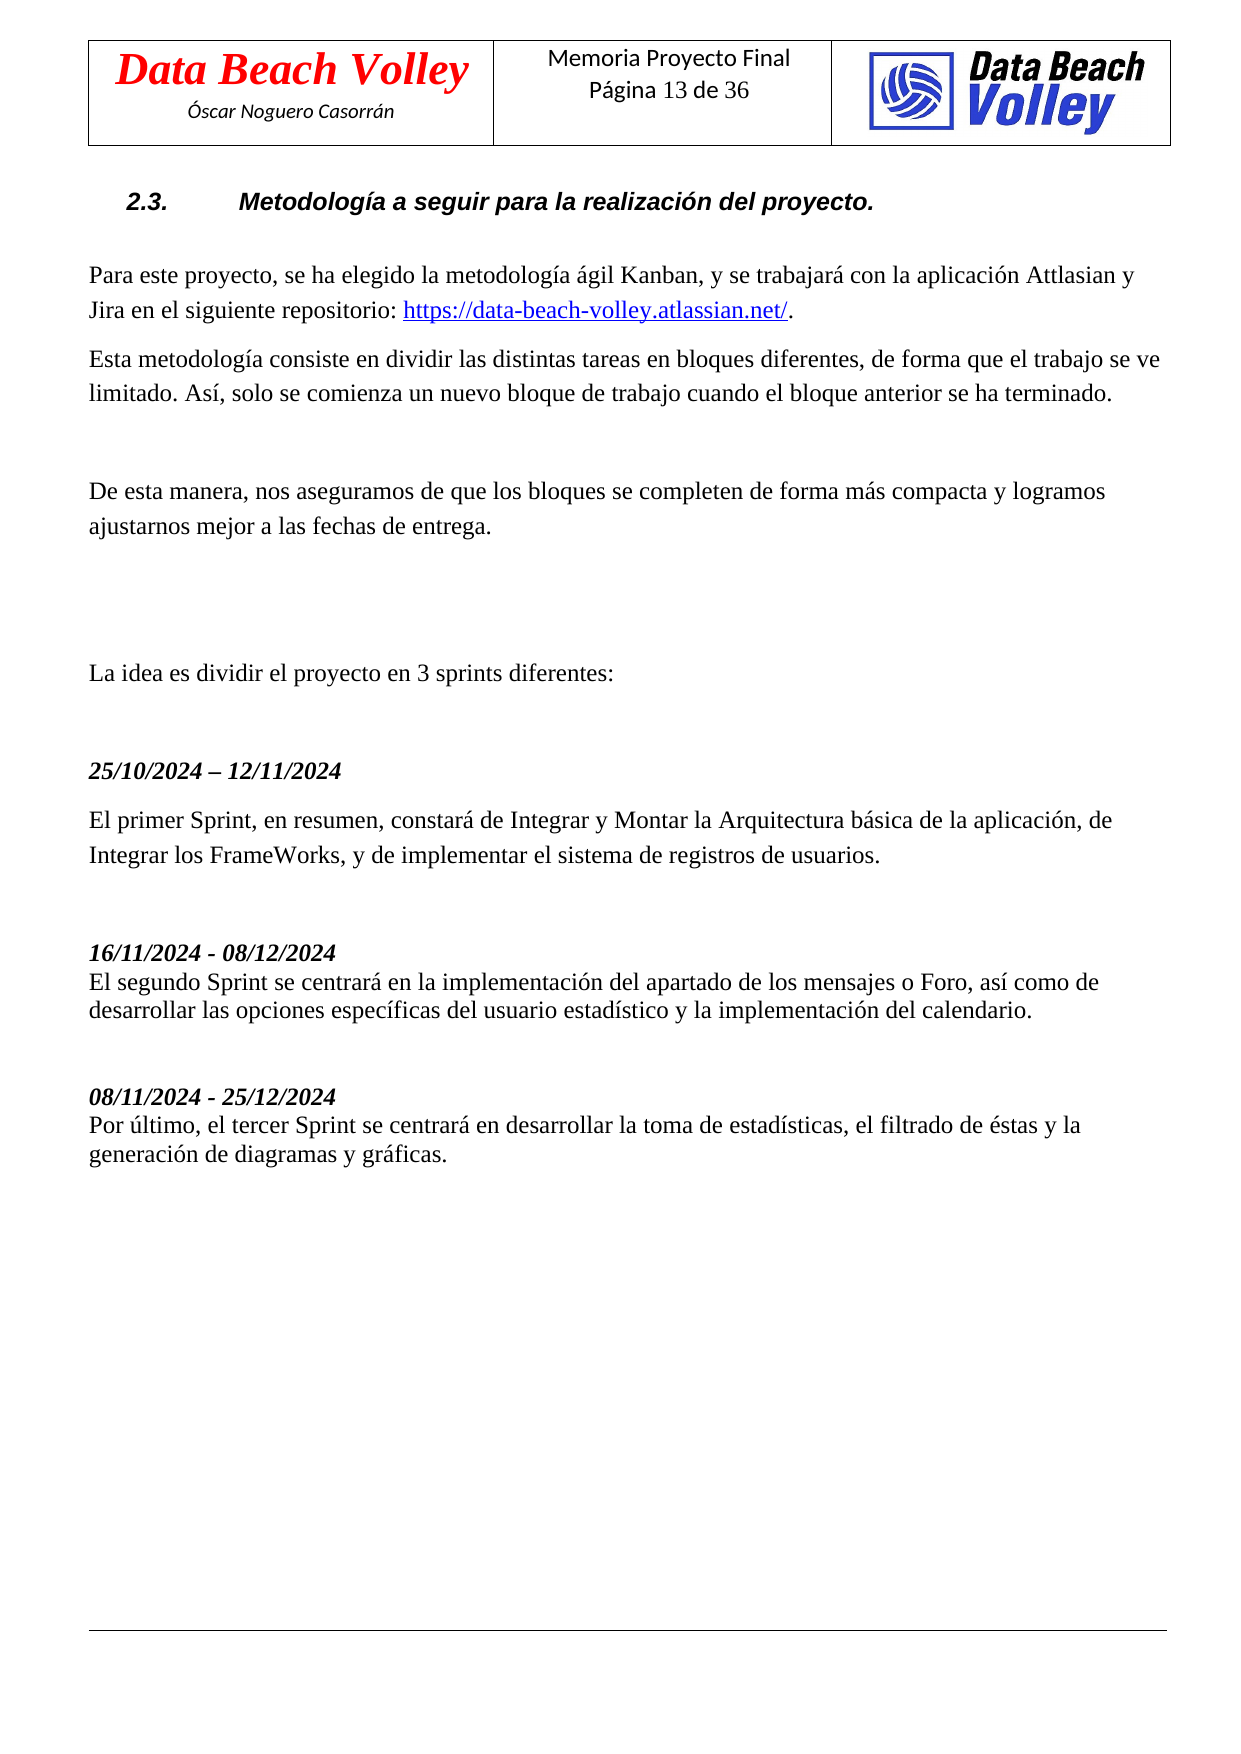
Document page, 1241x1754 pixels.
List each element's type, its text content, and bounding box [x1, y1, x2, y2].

text 16/11/2024 - 08/12/2024 [89, 938, 1167, 967]
text El segundo Sprint se centrará en la implementación del apartado de los mensajes o Foro, así como de desarrollar las opciones específicas del usuario estadístico y la implementación del calendario. [89, 967, 1167, 1024]
picture [867, 48, 1148, 137]
subtitle Metodología a seguir para la realización del proyecto. [126, 187, 1167, 216]
text Esta metodología consiste en dividir las distintas tareas en bloques diferentes, de forma que el trabajo se ve limitado. Así, solo se comienza un nuevo bloque de trabajo cuando el bloque anterior se ha terminado. [89, 344, 1167, 407]
text Por último, el tercer Sprint se centrará en desarrollar la toma de estadísticas, el filtrado de éstas y la generación de diagramas y gráficas. [89, 1110, 1167, 1168]
text 25/10/2024 – 12/11/2024 [89, 756, 1167, 785]
text La idea es dividir el proyecto en 3 sprints diferentes: [89, 658, 1167, 687]
text 08/11/2024 - 25/12/2024 [89, 1082, 1167, 1110]
text De esta manera, nos aseguramos de que los bloques se completen de forma más compacta y logramos ajustarnos mejor a las fechas de entrega. [89, 476, 1167, 540]
text El primer Sprint, en resumen, constará de Integrar y Montar la Arquitectura básica de la aplicación, de Integrar los FrameWorks, y de implementar el sistema de registros de usuarios. [89, 805, 1167, 868]
text Para este proyecto, se ha elegido la metodología ágil Kanban, y se trabajará con la aplicación Attlasian y Jira en el siguiente repositorio: https://data-beach-volley.atlassian.net/. [89, 260, 1167, 323]
